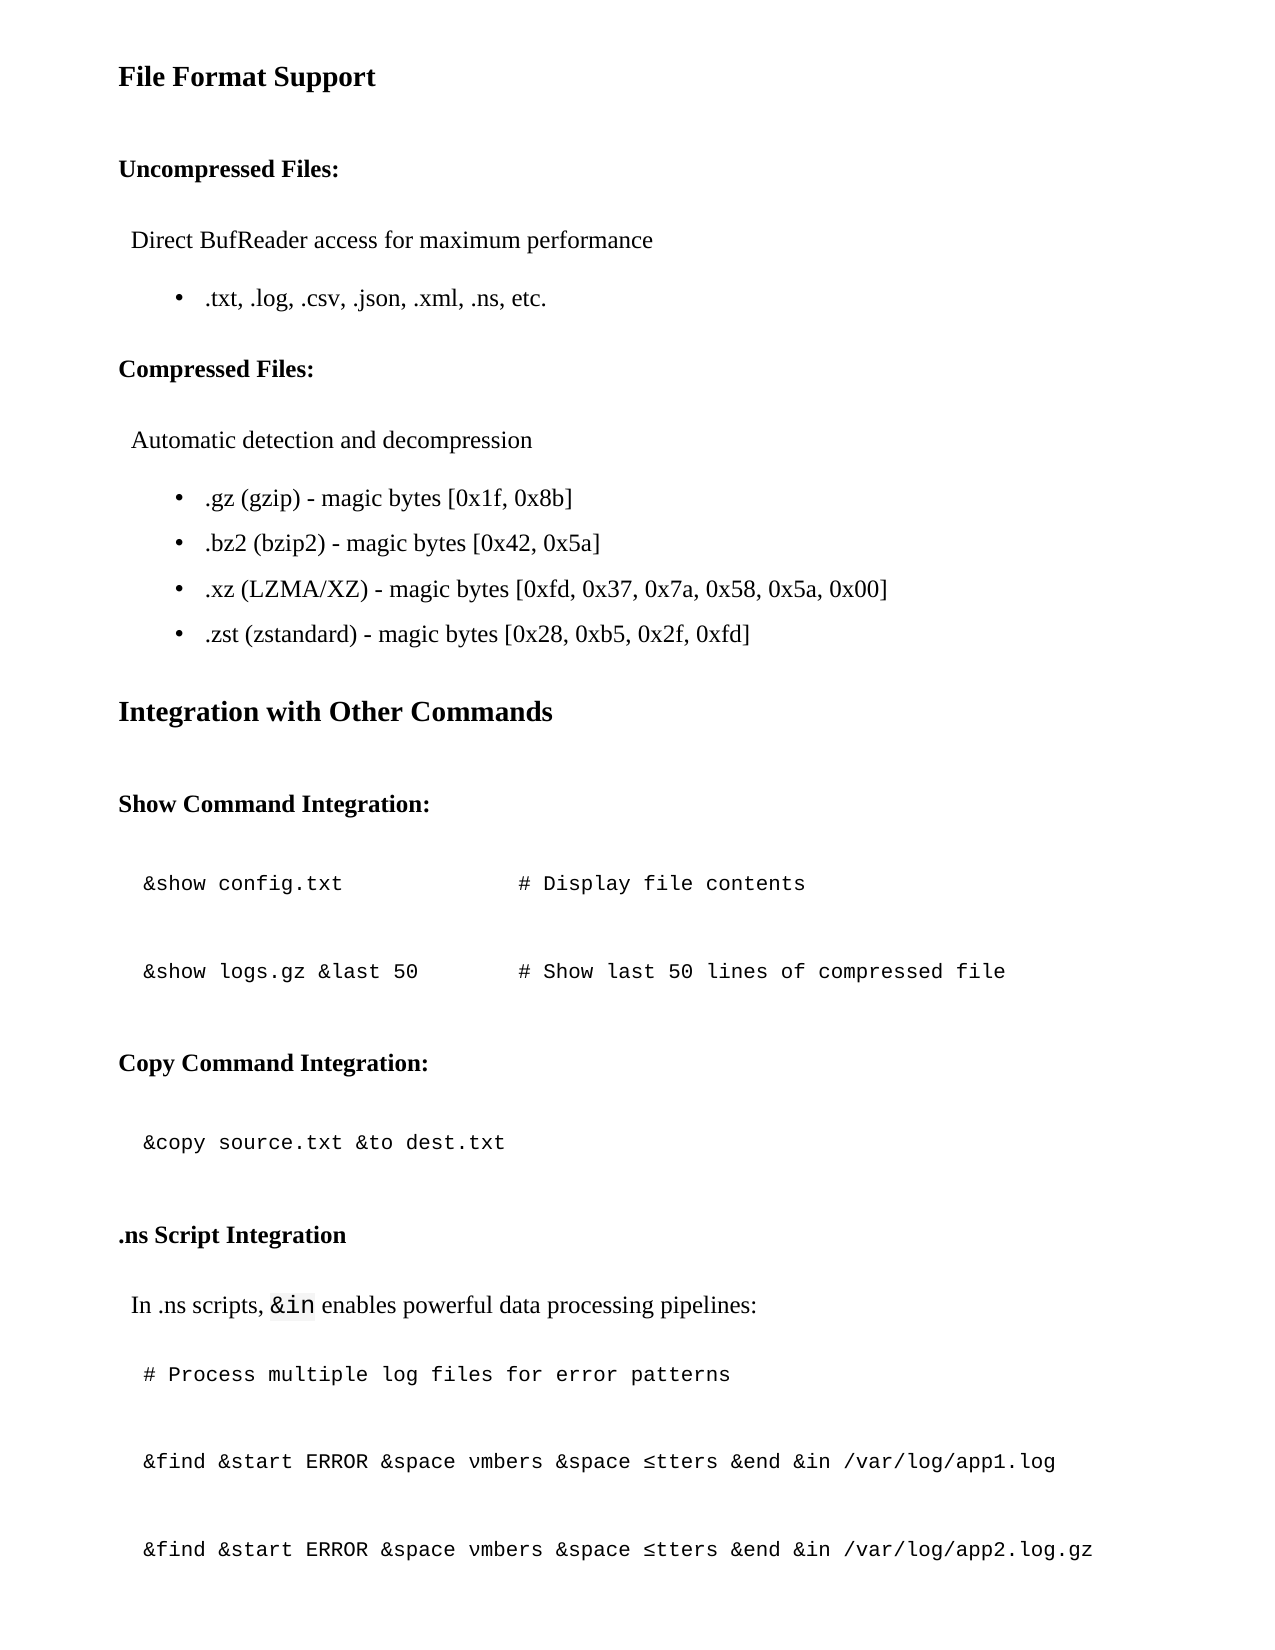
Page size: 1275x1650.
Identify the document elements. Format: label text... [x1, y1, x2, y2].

subtitle File Format Support [118, 59, 1216, 93]
subtitle Copy Command Integration: [118, 1048, 1216, 1077]
text &show config.txt # Display file contents [143, 873, 1191, 896]
list .txt, .log, .csv, .json, .xml, .ns, etc. [175, 283, 1203, 312]
list .gz (gzip) - magic bytes [0x1f, 0x8b] [175, 483, 1203, 512]
list .xz (LZMA/XZ) - magic bytes [0xfd, 0x37, 0x7a, 0x58, 0x5a, 0x00] [175, 574, 1203, 603]
text &copy source.txt &to dest.txt [143, 1132, 1191, 1156]
list .zst (zstandard) - magic bytes [0x28, 0xb5, 0x2f, 0xfd] [175, 619, 1203, 648]
text Direct BufReader access for maximum performance [131, 225, 1203, 254]
subtitle Show Command Integration: [118, 789, 1216, 818]
subtitle Uncompressed Files: [118, 154, 1216, 183]
subtitle Compressed Files: [118, 354, 1216, 383]
text Automatic detection and decompression [131, 425, 1203, 453]
text In .ns scripts, &in enables powerful data processing pipelines: [131, 1291, 1203, 1321]
text &find &start ERROR &space νmbers &space ≤tters &end &in /var/log/app2.log.gz [143, 1539, 1191, 1563]
subtitle .ns Script Integration [118, 1220, 1216, 1248]
text &show logs.gz &last 50 # Show last 50 lines of compressed file [143, 961, 1191, 984]
list .bz2 (bzip2) - magic bytes [0x42, 0x5a] [175, 528, 1203, 557]
text &find &start ERROR &space νmbers &space ≤tters &end &in /var/log/app1.log [143, 1451, 1191, 1475]
text # Process multiple log files for error patterns [143, 1363, 1191, 1387]
subtitle Integration with Other Commands [118, 694, 1216, 728]
